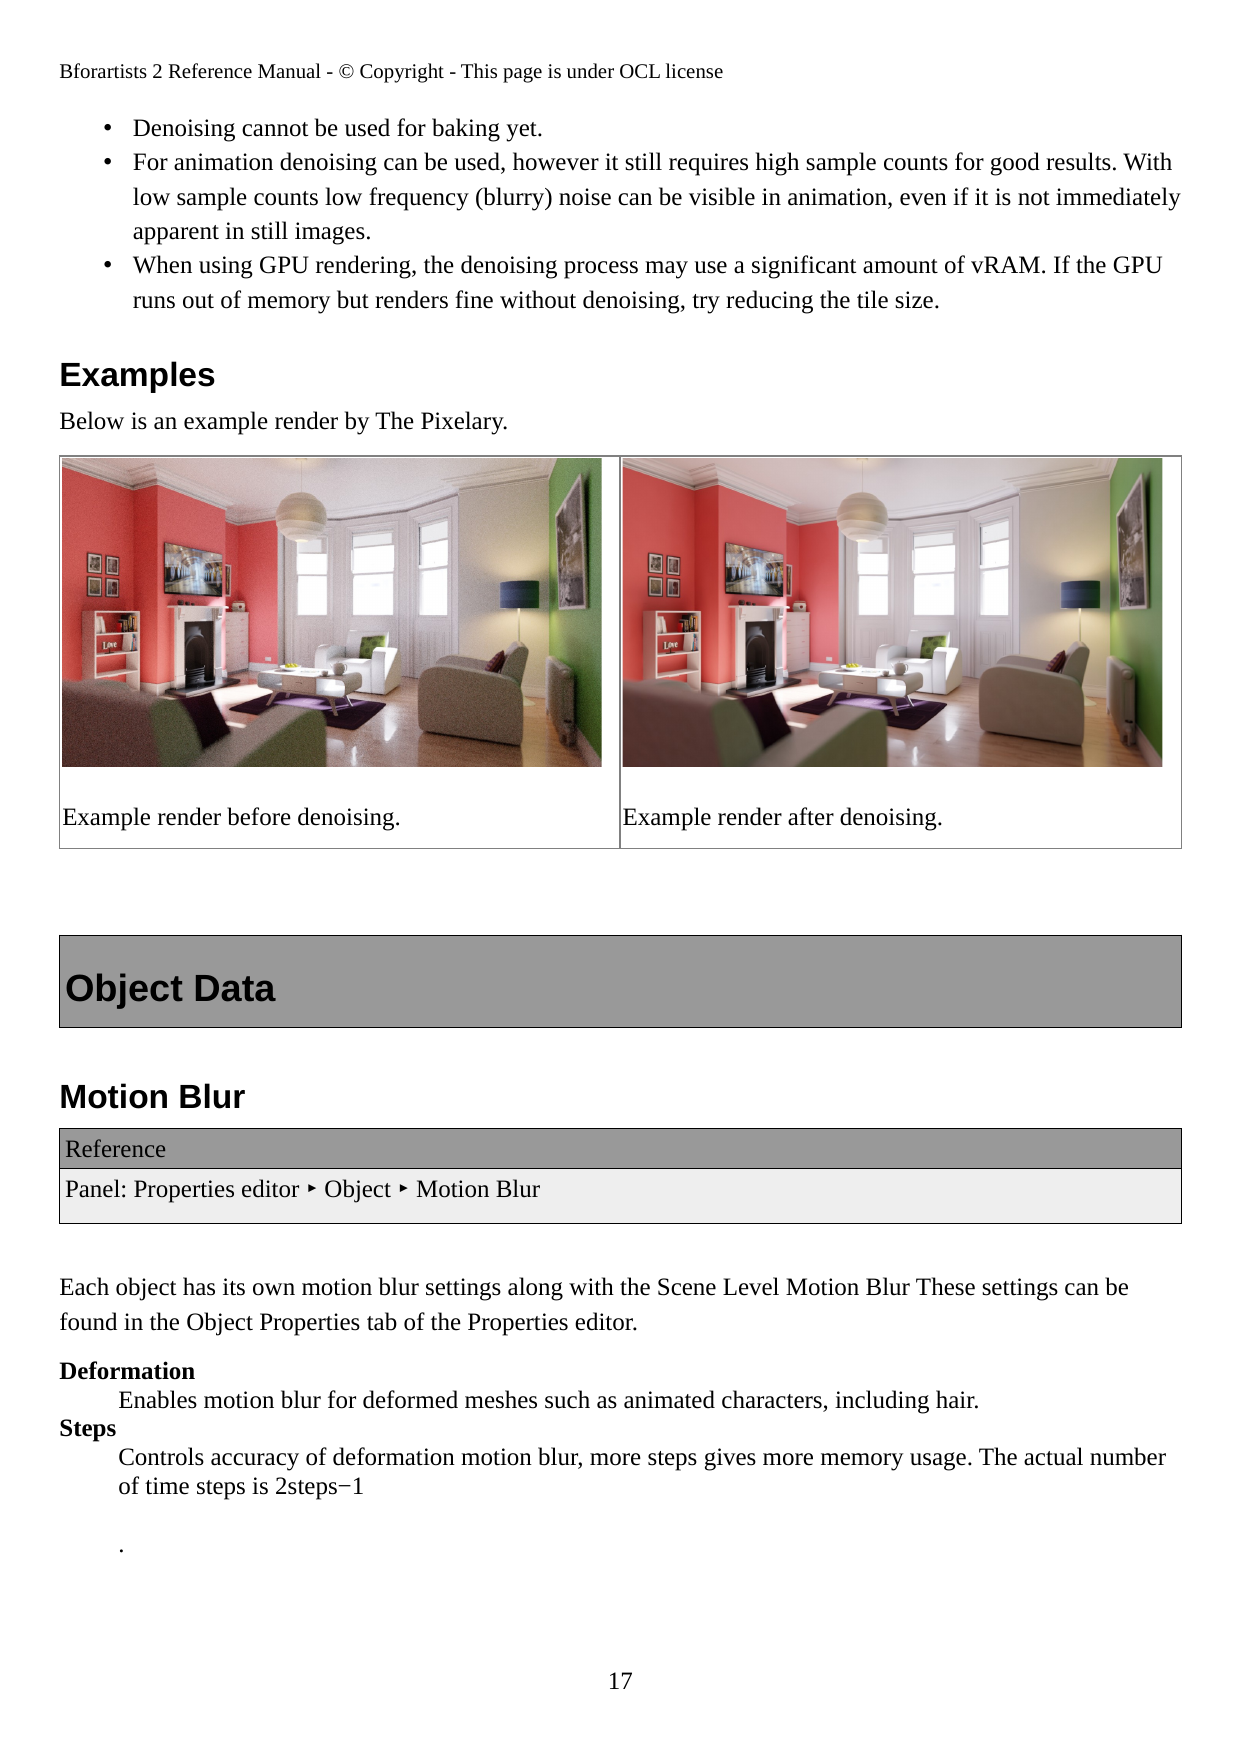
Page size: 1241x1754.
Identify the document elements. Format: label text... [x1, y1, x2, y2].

table_header Example render after denoising. [621, 457, 1181, 848]
table_header Example render before denoising. [60, 457, 619, 848]
list For animation denoising can be used, however it still requires high sample counts for good results. With low sample counts low frequency (blurry) noise can be visible in animation, even if it is not immediately apparent in still images. [103, 147, 1181, 245]
list . [118, 1529, 1181, 1558]
table_cell Panel: Properties editor ‣ Object ‣ Motion Blur [60, 1169, 1181, 1223]
text Below is an example render by The Pixelary. [59, 406, 1181, 435]
picture [62, 458, 602, 767]
list When using GPU rendering, the denoising process may use a significant amount of vRAM. If the GPU runs out of memory but renders fine without denoising, try reducing the tile size. [103, 251, 1181, 314]
picture [622, 458, 1163, 767]
text Each object has its own motion blur settings along with the Scene Level Motion Blur These settings can be found in the Object Properties tab of the Properties editor. [59, 1272, 1181, 1336]
subtitle Examples [59, 355, 1181, 393]
list Controls accuracy of deformation motion blur, more steps gives more memory usage. The actual number of time steps is 2steps−1 [118, 1442, 1181, 1500]
table_header Object Data [60, 936, 1181, 1027]
table_header Reference [60, 1129, 1181, 1168]
list Enables motion blur for deformed meshes such as animated characters, including hair. [118, 1385, 1181, 1413]
subtitle Motion Blur [59, 1077, 1181, 1116]
subtitle Steps [59, 1413, 1181, 1442]
list Denoising cannot be used for baking yet. [103, 113, 1181, 141]
subtitle Deformation [59, 1356, 1181, 1385]
